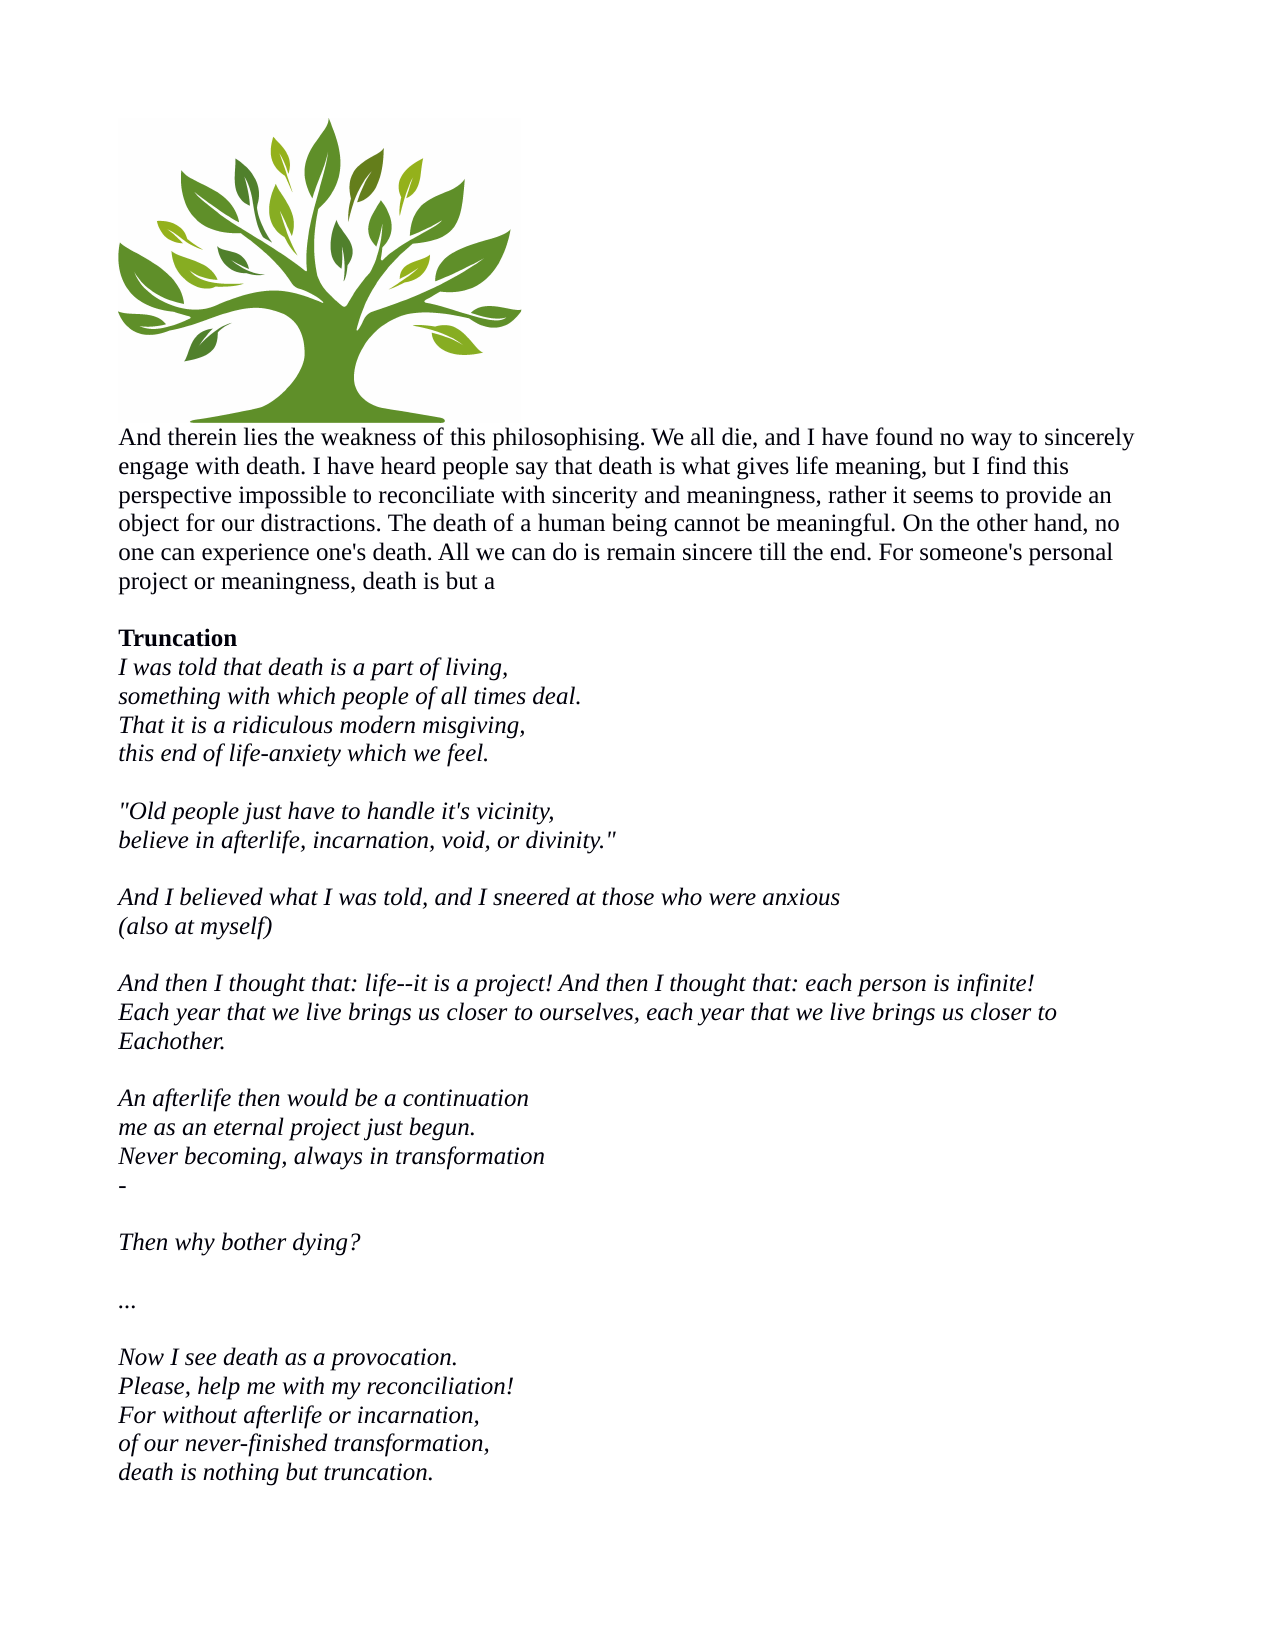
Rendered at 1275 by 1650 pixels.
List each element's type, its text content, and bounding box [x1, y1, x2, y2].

text death is nothing but truncation. [118, 1457, 1157, 1486]
text Each year that we live brings us closer to ourselves, each year that we live brings us closer to Eachother. [118, 997, 1157, 1055]
text "Old people just have to handle it's vicinity, [118, 796, 1157, 825]
text me as an eternal project just begun. [118, 1112, 1157, 1141]
text And I believed what I was told, and I sneered at those who were anxious [118, 882, 1157, 911]
text I was told that death is a part of living, [118, 652, 1157, 681]
text Truncation [118, 623, 1157, 652]
text (also at myself) [118, 911, 1157, 940]
text For without afterlife or incarnation, [118, 1400, 1157, 1428]
text of our never-finished transformation, [118, 1428, 1157, 1457]
text That it is a ridiculous modern misgiving, [118, 710, 1157, 738]
text Never becoming, always in transformation [118, 1141, 1157, 1170]
text Please, help me with my reconciliation! [118, 1371, 1157, 1400]
text believe in afterlife, incarnation, void, or divinity." [118, 825, 1157, 853]
text Now I see death as a provocation. [118, 1342, 1157, 1371]
picture [118, 118, 522, 423]
text ... [118, 1285, 1157, 1313]
text And therein lies the weakness of this philosophising. We all die, and I have found no way to sincerely engage with death. I have heard people say that death is what gives life meaning, but I find this perspective impossible to reconciliate with sincerity and meaningness, rather it seems to provide an object for our distractions. The death of a human being cannot be meaningful. On the other hand, no one can experience one's death. All we can do is remain sincere till the end. For someone's personal project or meaningness, death is but a [118, 422, 1157, 595]
text this end of life-anxiety which we feel. [118, 738, 1157, 767]
text Then why bother dying? [118, 1227, 1157, 1256]
text something with which people of all times deal. [118, 681, 1157, 710]
text And then I thought that: life--it is a project! And then I thought that: each person is infinite! [118, 968, 1157, 997]
text An afterlife then would be a continuation [118, 1083, 1157, 1112]
text - [118, 1170, 1157, 1198]
